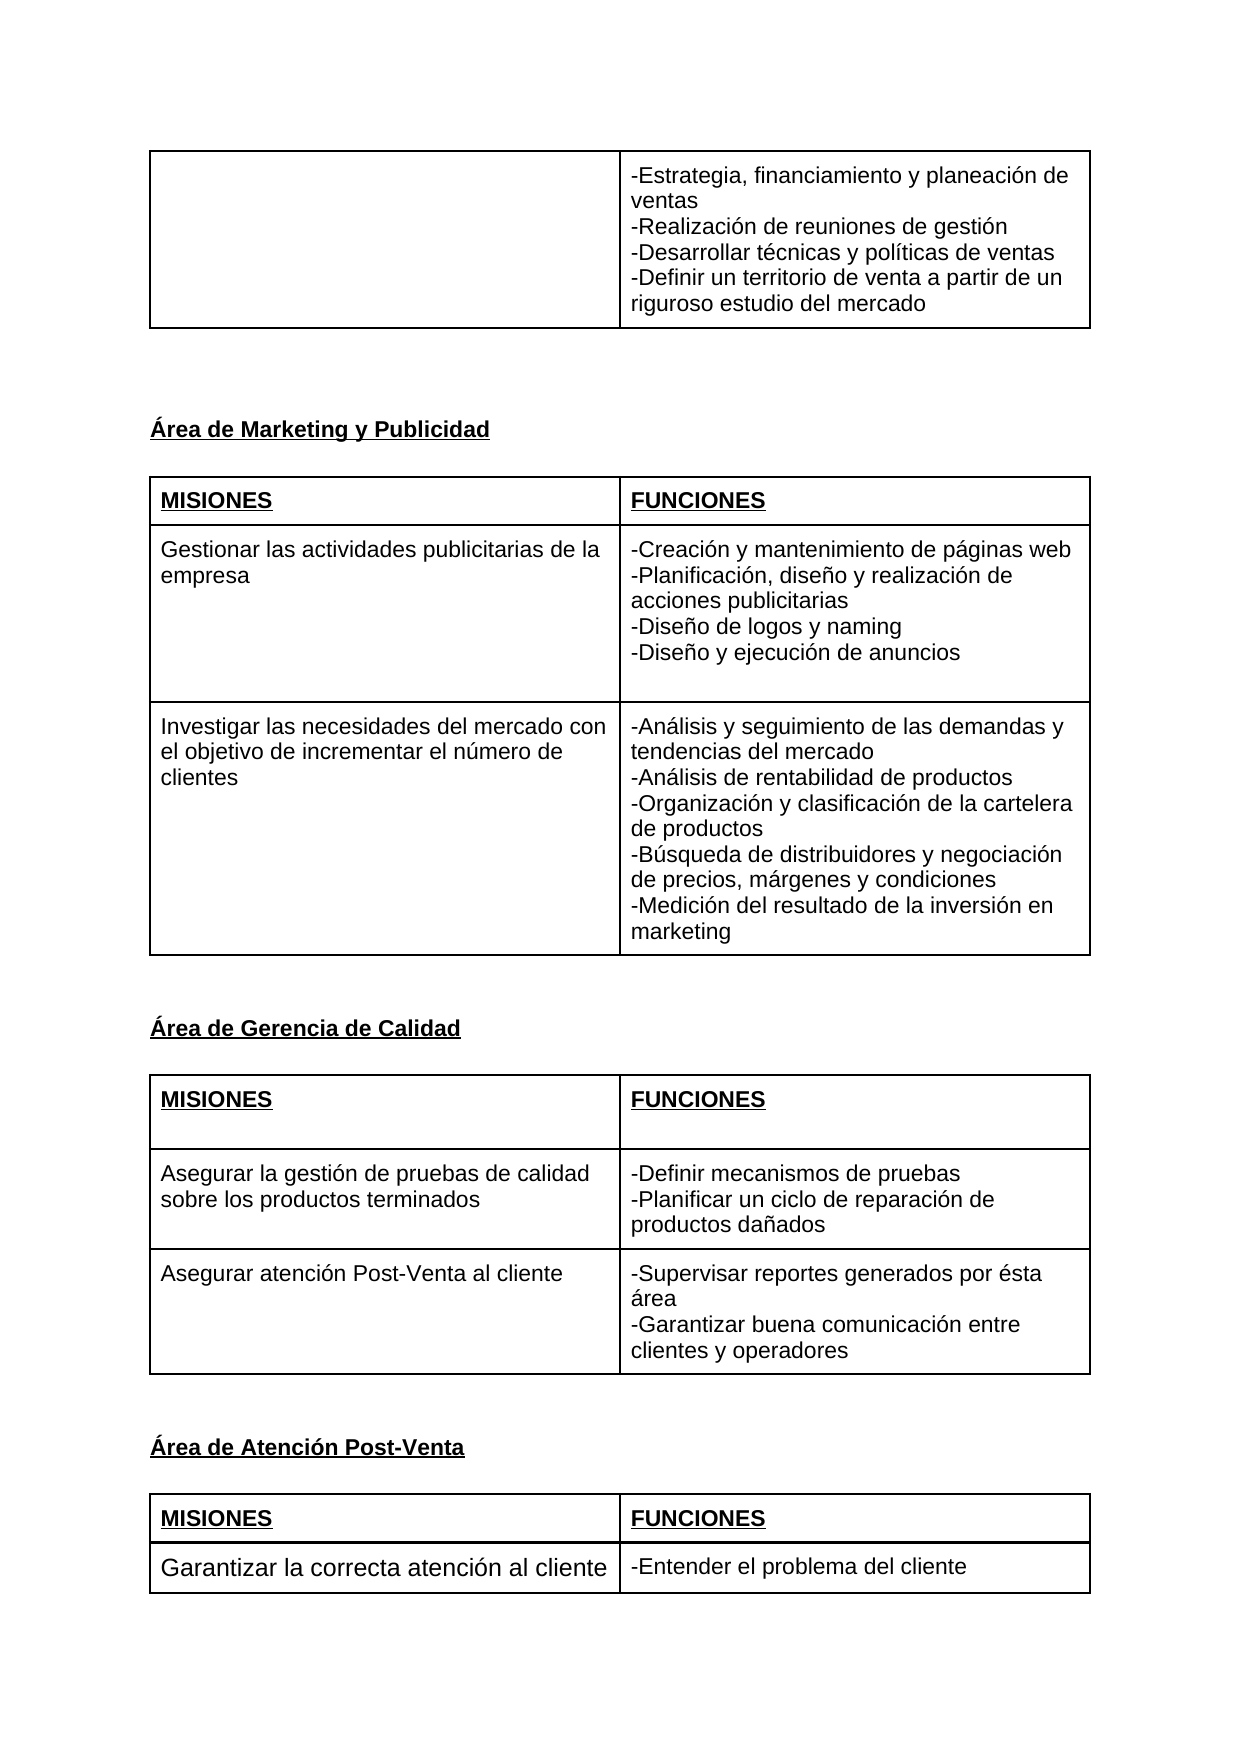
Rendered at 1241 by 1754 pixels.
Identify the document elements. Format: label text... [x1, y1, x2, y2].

table_cell Asegurar la gestión de pruebas de calidad sobre los productos terminados [151, 1150, 619, 1248]
table_cell [151, 152, 619, 327]
table_cell -Creación y mantenimiento de páginas web -Planificación, diseño y realización de acciones publicitarias -Diseño de logos y naming -Diseño y ejecución de anuncios [621, 526, 1089, 701]
table_header MISIONES [151, 1495, 619, 1541]
table_header FUNCIONES [621, 478, 1089, 524]
table_cell -Entender el problema del cliente [621, 1544, 1089, 1592]
text Área de Atención Post-Venta [150, 1434, 1091, 1460]
table_header MISIONES [151, 478, 619, 524]
text Área de Marketing y Publicidad [150, 417, 1091, 442]
table_cell Asegurar atención Post-Venta al cliente [151, 1250, 619, 1373]
table_cell Gestionar las actividades publicitarias de la empresa [151, 526, 619, 701]
table_cell Garantizar la correcta atención al cliente [151, 1544, 619, 1592]
table_cell -Estrategia, financiamiento y planeación de ventas -Realización de reuniones de gestión -Desarrollar técnicas y políticas de ventas -Definir un territorio de venta a partir de un riguroso estudio del mercado [621, 152, 1089, 327]
table_cell -Supervisar reportes generados por ésta área -Garantizar buena comunicación entre clientes y operadores [621, 1250, 1089, 1373]
table_cell -Definir mecanismos de pruebas -Planificar un ciclo de reparación de productos dañados [621, 1150, 1089, 1248]
table_header MISIONES [151, 1076, 619, 1148]
text Área de Gerencia de Calidad [150, 1015, 1091, 1041]
table_header FUNCIONES [621, 1076, 1089, 1148]
table_header FUNCIONES [621, 1495, 1089, 1541]
table_cell -Análisis y seguimiento de las demandas y tendencias del mercado -Análisis de rentabilidad de productos -Organización y clasificación de la cartelera de productos -Búsqueda de distribuidores y negociación de precios, márgenes y condiciones -Medición del resultado de la inversión en marketing [621, 703, 1089, 954]
table_cell Investigar las necesidades del mercado con el objetivo de incrementar el número de clientes [151, 703, 619, 954]
